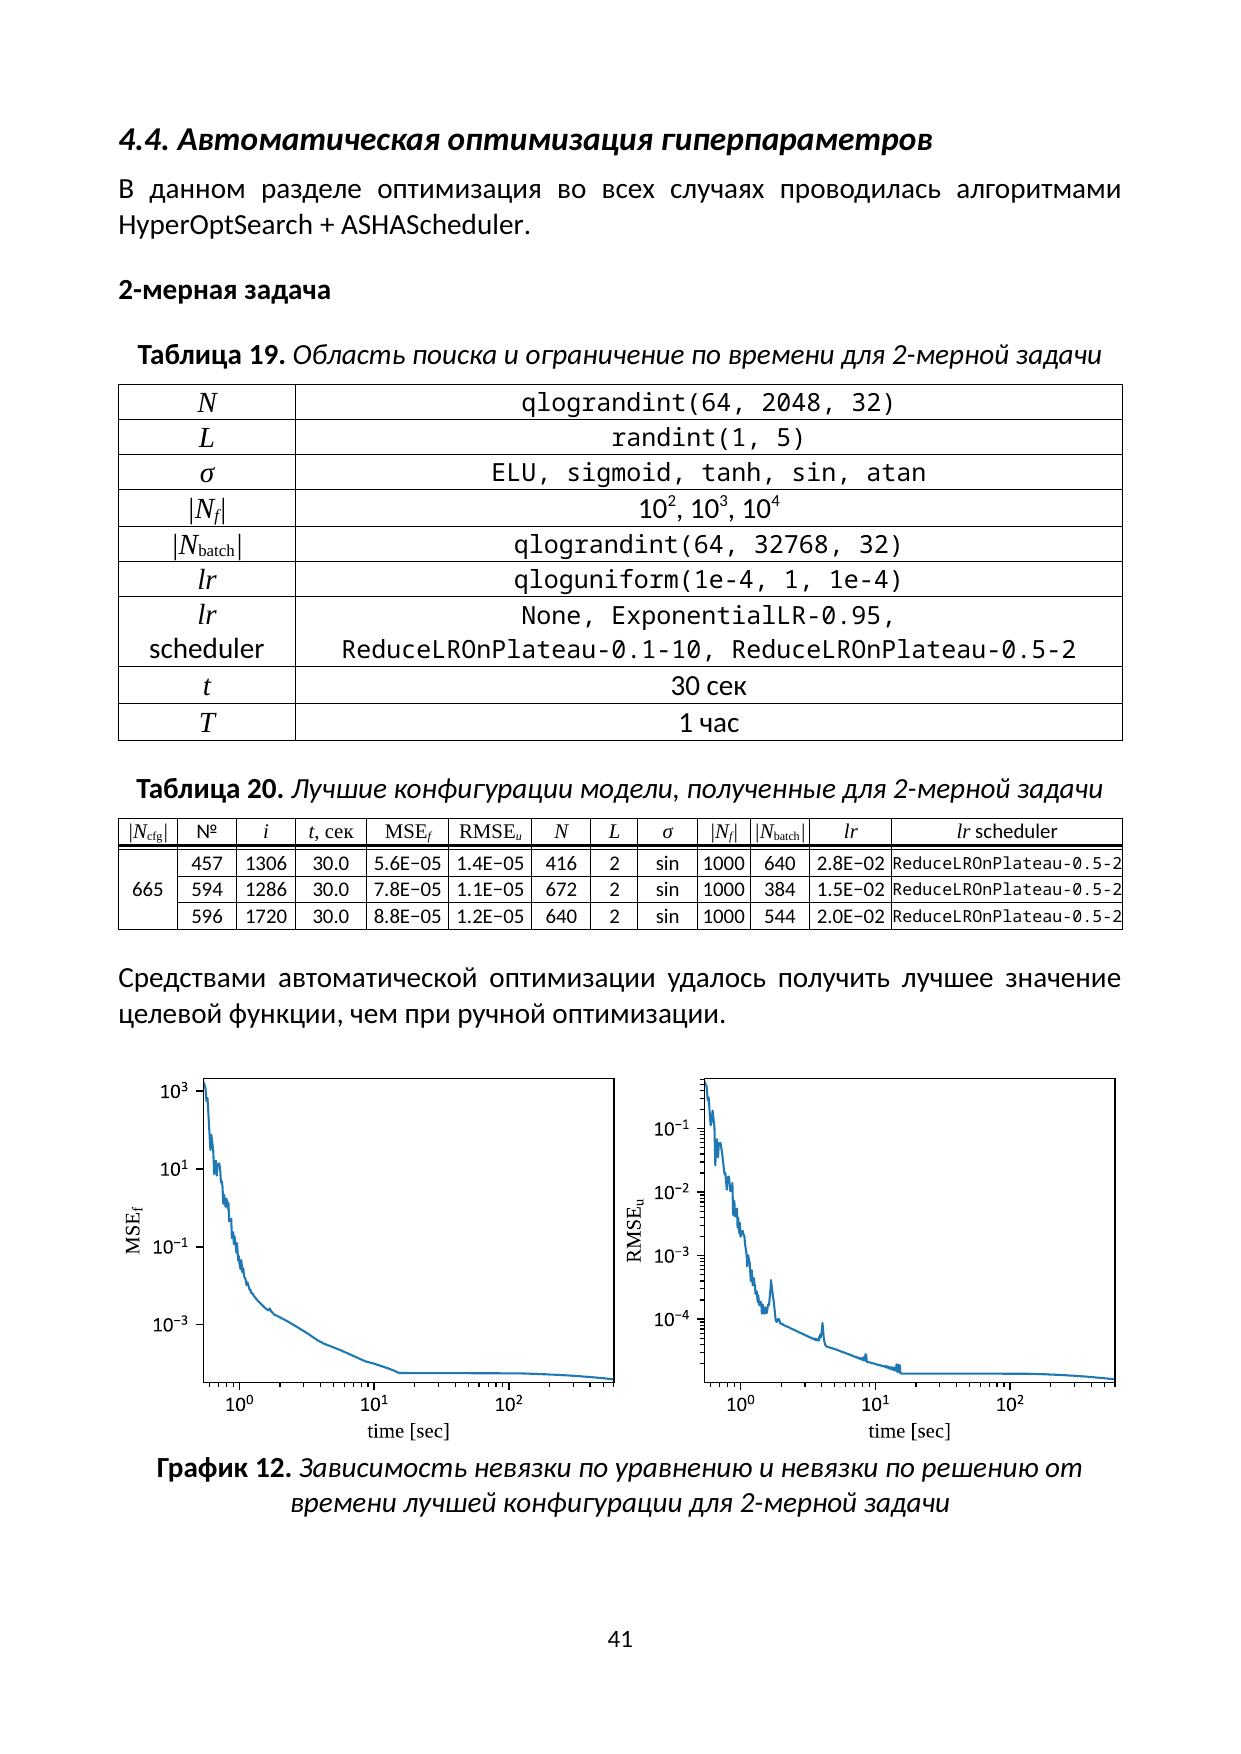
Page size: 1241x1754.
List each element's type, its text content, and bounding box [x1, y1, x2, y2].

table_cell 2 [591, 877, 637, 902]
table_cell 30.0 [296, 903, 366, 928]
table_cell ELU, sigmoid, tanh, sin, atan [296, 455, 1122, 489]
table_cell ReduceLROnPlateau-0.5-2 [892, 850, 1122, 876]
table_header t, сек [296, 819, 366, 844]
table_cell 457 [178, 850, 236, 876]
table_header |Ncfg| [119, 819, 177, 844]
table_header qlograndint(64, 2048, 32) [296, 385, 1122, 419]
table_cell 1000 [698, 903, 750, 928]
table_cell 1000 [698, 877, 750, 902]
table_cell 1 час [296, 704, 1122, 739]
table_cell 1.1E−05 [449, 877, 531, 902]
table_header lr scheduler [892, 819, 1122, 844]
table_cell ReduceLROnPlateau-0.5-2 [892, 903, 1122, 928]
table_cell qloguniform(1e-4, 1, 1e-4) [296, 562, 1122, 596]
table_cell 596 [178, 903, 236, 928]
table_cell sin [638, 850, 697, 876]
table_cell 544 [751, 903, 809, 928]
table_cell 102, 103, 104 [296, 490, 1122, 526]
table_cell 1.2E−05 [449, 903, 531, 928]
table_cell 5.6E−05 [367, 850, 448, 876]
table_cell 1306 [237, 850, 295, 876]
text Таблица 20. Лучшие конфигурации модели, полученные для 2-мерной задачи [118, 770, 1122, 806]
text Таблица 19. Область поиска и ограничение по времени для 2-мерной задачи [118, 336, 1122, 372]
table_cell 30.0 [296, 877, 366, 902]
table_cell 2.0E−02 [810, 903, 891, 928]
table_cell 2 [591, 850, 637, 876]
table_cell T [119, 704, 295, 739]
table_header № [178, 819, 236, 844]
text В данном разделе оптимизация во всех случаях проводилась алгоритмами HyperOptSearch + ASHAScheduler. [118, 171, 1122, 242]
table_header N [532, 819, 590, 844]
table_cell 384 [751, 877, 809, 902]
table_cell 1.4E−05 [449, 850, 531, 876]
table_cell 2 [591, 903, 637, 928]
table_cell t [119, 667, 295, 703]
table_cell randint(1, 5) [296, 420, 1122, 454]
text График 12. Зависимость невязки по уравнению и невязки по решению от времени лучшей конфигурации для 2-мерной задачи [118, 1072, 1122, 1520]
table_cell sin [638, 903, 697, 928]
table_header L [591, 819, 637, 844]
table_cell 672 [532, 877, 590, 902]
table_cell lr scheduler [119, 597, 295, 666]
table_header RMSEu [449, 819, 531, 844]
table_cell 7.8E−05 [367, 877, 448, 902]
table_cell L [119, 420, 295, 454]
table_cell 1.5E−02 [810, 877, 891, 902]
text Средствами автоматической оптимизации удалось получить лучшее значение целевой функции, чем при ручной оптимизации. [118, 959, 1122, 1030]
table_cell 2.8E−02 [810, 850, 891, 876]
table_cell ReduceLROnPlateau-0.5-2 [892, 877, 1122, 902]
table_header i [237, 819, 295, 844]
table_cell 665 [119, 850, 177, 928]
table_cell 1286 [237, 877, 295, 902]
table_header |Nbatch| [751, 819, 809, 844]
table_header σ [638, 819, 697, 844]
table_cell sin [638, 877, 697, 902]
table_cell 8.8E−05 [367, 903, 448, 928]
table_cell 416 [532, 850, 590, 876]
table_cell 640 [751, 850, 809, 876]
table_cell None, ExponentialLR-0.95, ReduceLROnPlateau-0.1-10, ReduceLROnPlateau-0.5-2 [296, 597, 1122, 666]
subtitle Автоматическая оптимизация гиперпараметров [118, 118, 1122, 159]
table_cell 30.0 [296, 850, 366, 876]
table_cell |Nf| [119, 490, 295, 526]
table_cell 1000 [698, 850, 750, 876]
table_cell |Nbatch| [119, 527, 295, 561]
table_header lr [810, 819, 891, 844]
table_cell 594 [178, 877, 236, 902]
table_header N [119, 385, 295, 419]
subtitle 2-мерная задача [118, 271, 1122, 307]
table_cell 1720 [237, 903, 295, 928]
table_cell σ [119, 455, 295, 489]
table_cell 30 сек [296, 667, 1122, 703]
table_cell qlograndint(64, 32768, 32) [296, 527, 1122, 561]
table_header |Nf| [698, 819, 750, 844]
table_cell lr [119, 562, 295, 596]
table_header MSEf [367, 819, 448, 844]
table_cell 640 [532, 903, 590, 928]
